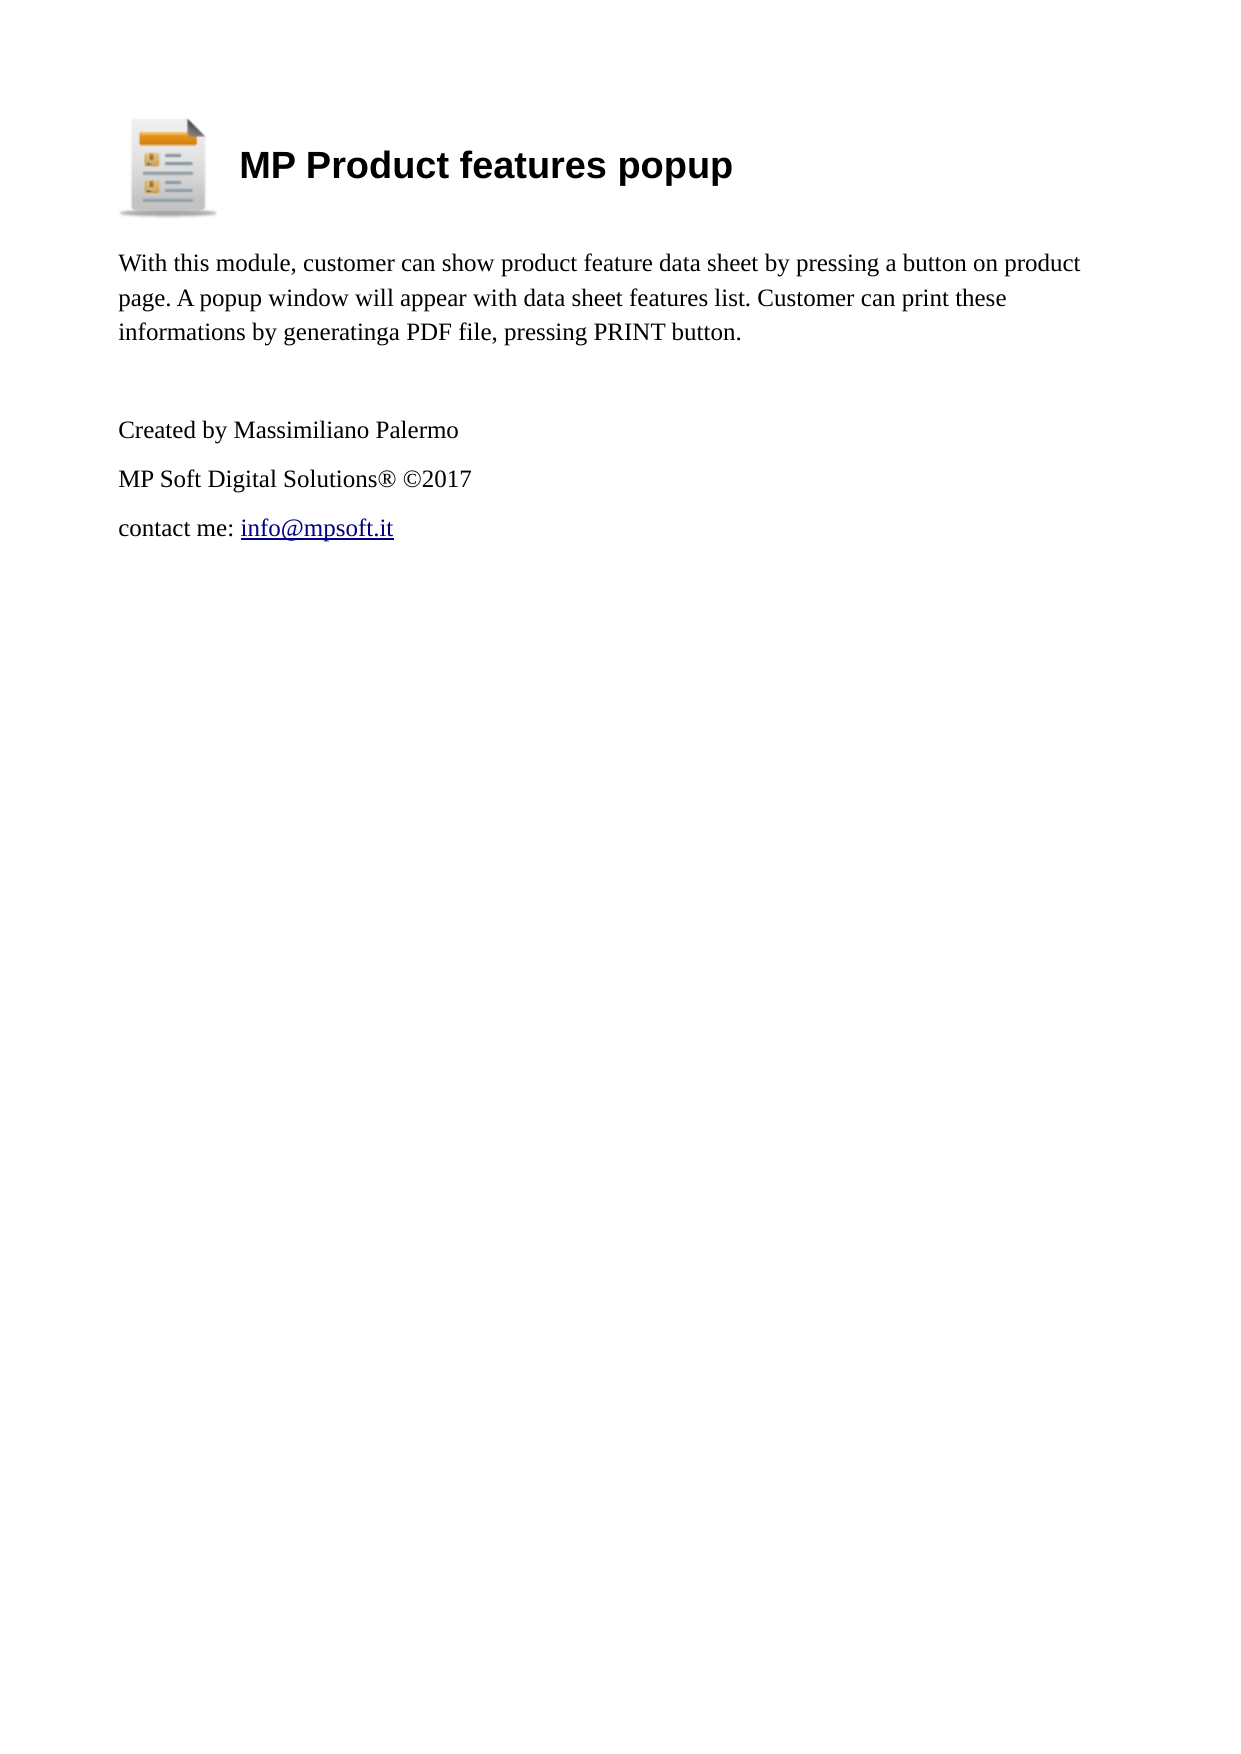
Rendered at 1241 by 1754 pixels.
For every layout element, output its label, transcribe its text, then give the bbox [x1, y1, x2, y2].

picture [118, 118, 219, 219]
text Created by Massimiliano Palermo [118, 415, 1122, 444]
text MP Soft Digital Solutions® ©2017 [118, 464, 1122, 493]
subtitle MP Product features popup [219, 143, 1122, 187]
text With this module, customer can show product feature data sheet by pressing a button on product page. A popup window will appear with data sheet features list. Customer can print these informations by generatinga PDF file, pressing PRINT button. [118, 248, 1122, 346]
text contact me: info@mpsoft.it [118, 513, 1122, 542]
